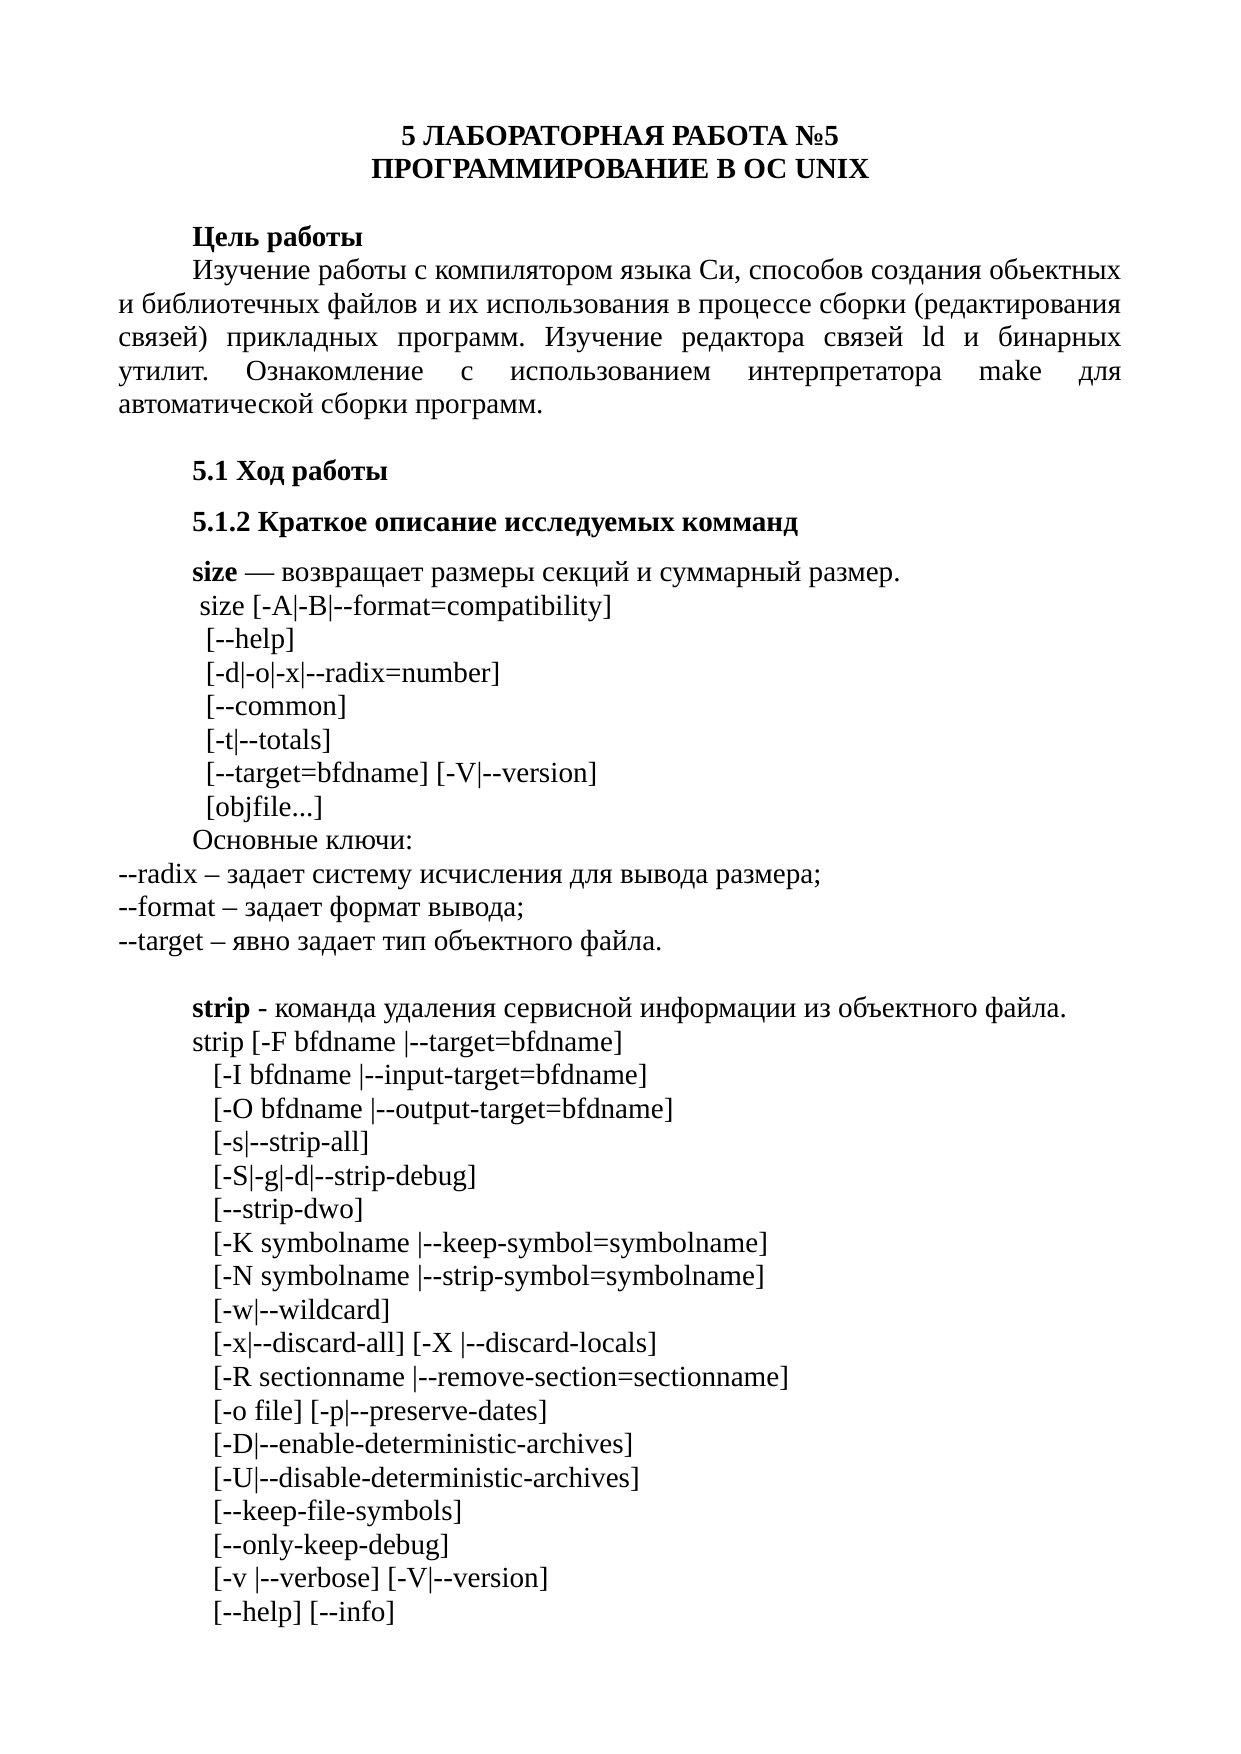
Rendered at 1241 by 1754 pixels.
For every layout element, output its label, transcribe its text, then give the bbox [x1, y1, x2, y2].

text [-N symbolname |--strip-symbol=symbolname] [118, 1258, 1122, 1292]
text [--only-keep-debug] [118, 1527, 1122, 1560]
text [-w|--wildcard] [118, 1292, 1122, 1326]
text --radix – задает систему исчисления для вывода размера; [118, 856, 1122, 889]
text strip - команда удаления сервисной информации из объектного файла. [118, 990, 1122, 1024]
text 5 ЛАБОРАТОРНАЯ РАБОТА №5 [118, 118, 1122, 152]
text --format – задает формат вывода; [118, 889, 1122, 923]
text Цель работы [118, 219, 1122, 252]
text ПРОГРАММИРОВАНИЕ В ОС UNIX [118, 152, 1122, 185]
text [-I bfdname |--input-target=bfdname] [118, 1057, 1122, 1091]
text [-K symbolname |--keep-symbol=symbolname] [118, 1225, 1122, 1258]
text [-x|--discard-all] [-X |--discard-locals] [118, 1326, 1122, 1359]
text [--target=bfdname] [-V|--version] [118, 755, 1122, 789]
text [-v |--verbose] [-V|--version] [118, 1560, 1122, 1594]
text [--common] [118, 688, 1122, 722]
text 5.1 Ход работы [118, 453, 1122, 487]
text [-U|--disable-deterministic-archives] [118, 1460, 1122, 1493]
text [-s|--strip-all] [118, 1124, 1122, 1158]
text Основные ключи: [118, 822, 1122, 856]
text [-o file] [-p|--preserve-dates] [118, 1393, 1122, 1426]
text [objfile...] [118, 789, 1122, 822]
text Изучение работы с компилятором языка Си, способов создания обьектных и библиотечных файлов и их использования в процессе сборки (редактирования связей) прикладных программ. Изучение редактора связей ld и бинарных утилит. Ознакомление с использованием интерпретатора make для автоматической сборки программ. [118, 252, 1122, 420]
text [-t|--totals] [118, 722, 1122, 755]
text [-S|-g|-d|--strip-debug] [118, 1158, 1122, 1191]
text --target – явно задает тип объектного файла. [118, 923, 1122, 957]
text [--help] [--info] [118, 1594, 1122, 1627]
text size — возвращает размеры секций и суммарный размер. [118, 554, 1122, 588]
text size [-A|-B|--format=compatibility] [118, 588, 1122, 621]
text [--strip-dwo] [118, 1191, 1122, 1225]
text [--keep-file-symbols] [118, 1493, 1122, 1527]
text strip [-F bfdname |--target=bfdname] [118, 1024, 1122, 1057]
text [--help] [118, 621, 1122, 655]
text 5.1.2 Краткое описание исследуемых комманд [118, 504, 1122, 537]
text [-D|--enable-deterministic-archives] [118, 1426, 1122, 1460]
text [-O bfdname |--output-target=bfdname] [118, 1091, 1122, 1124]
text [-d|-o|-x|--radix=number] [118, 655, 1122, 688]
text [-R sectionname |--remove-section=sectionname] [118, 1359, 1122, 1393]
